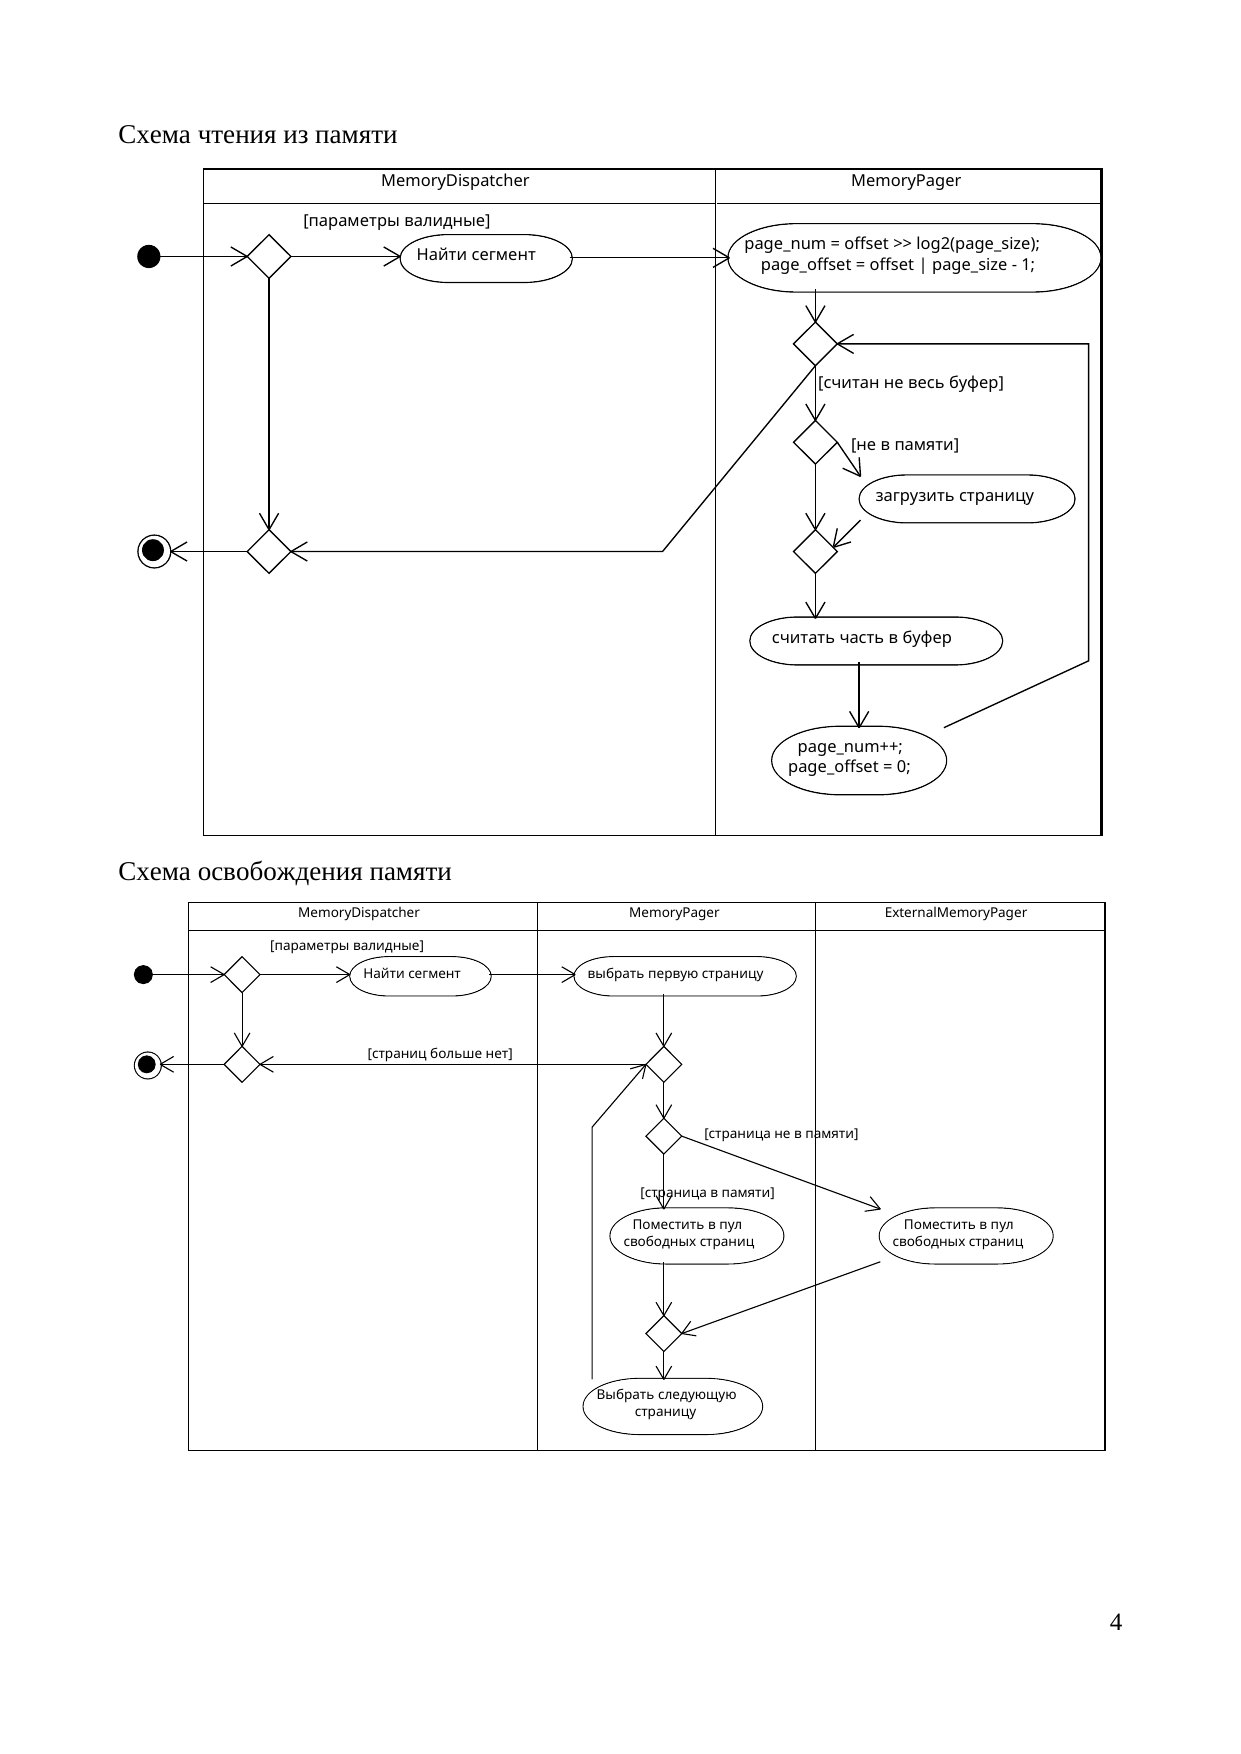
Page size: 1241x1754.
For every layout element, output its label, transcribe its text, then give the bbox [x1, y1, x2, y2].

text Схема освобождения памяти [118, 149, 1122, 887]
text Схема чтения из памяти [118, 118, 1122, 149]
